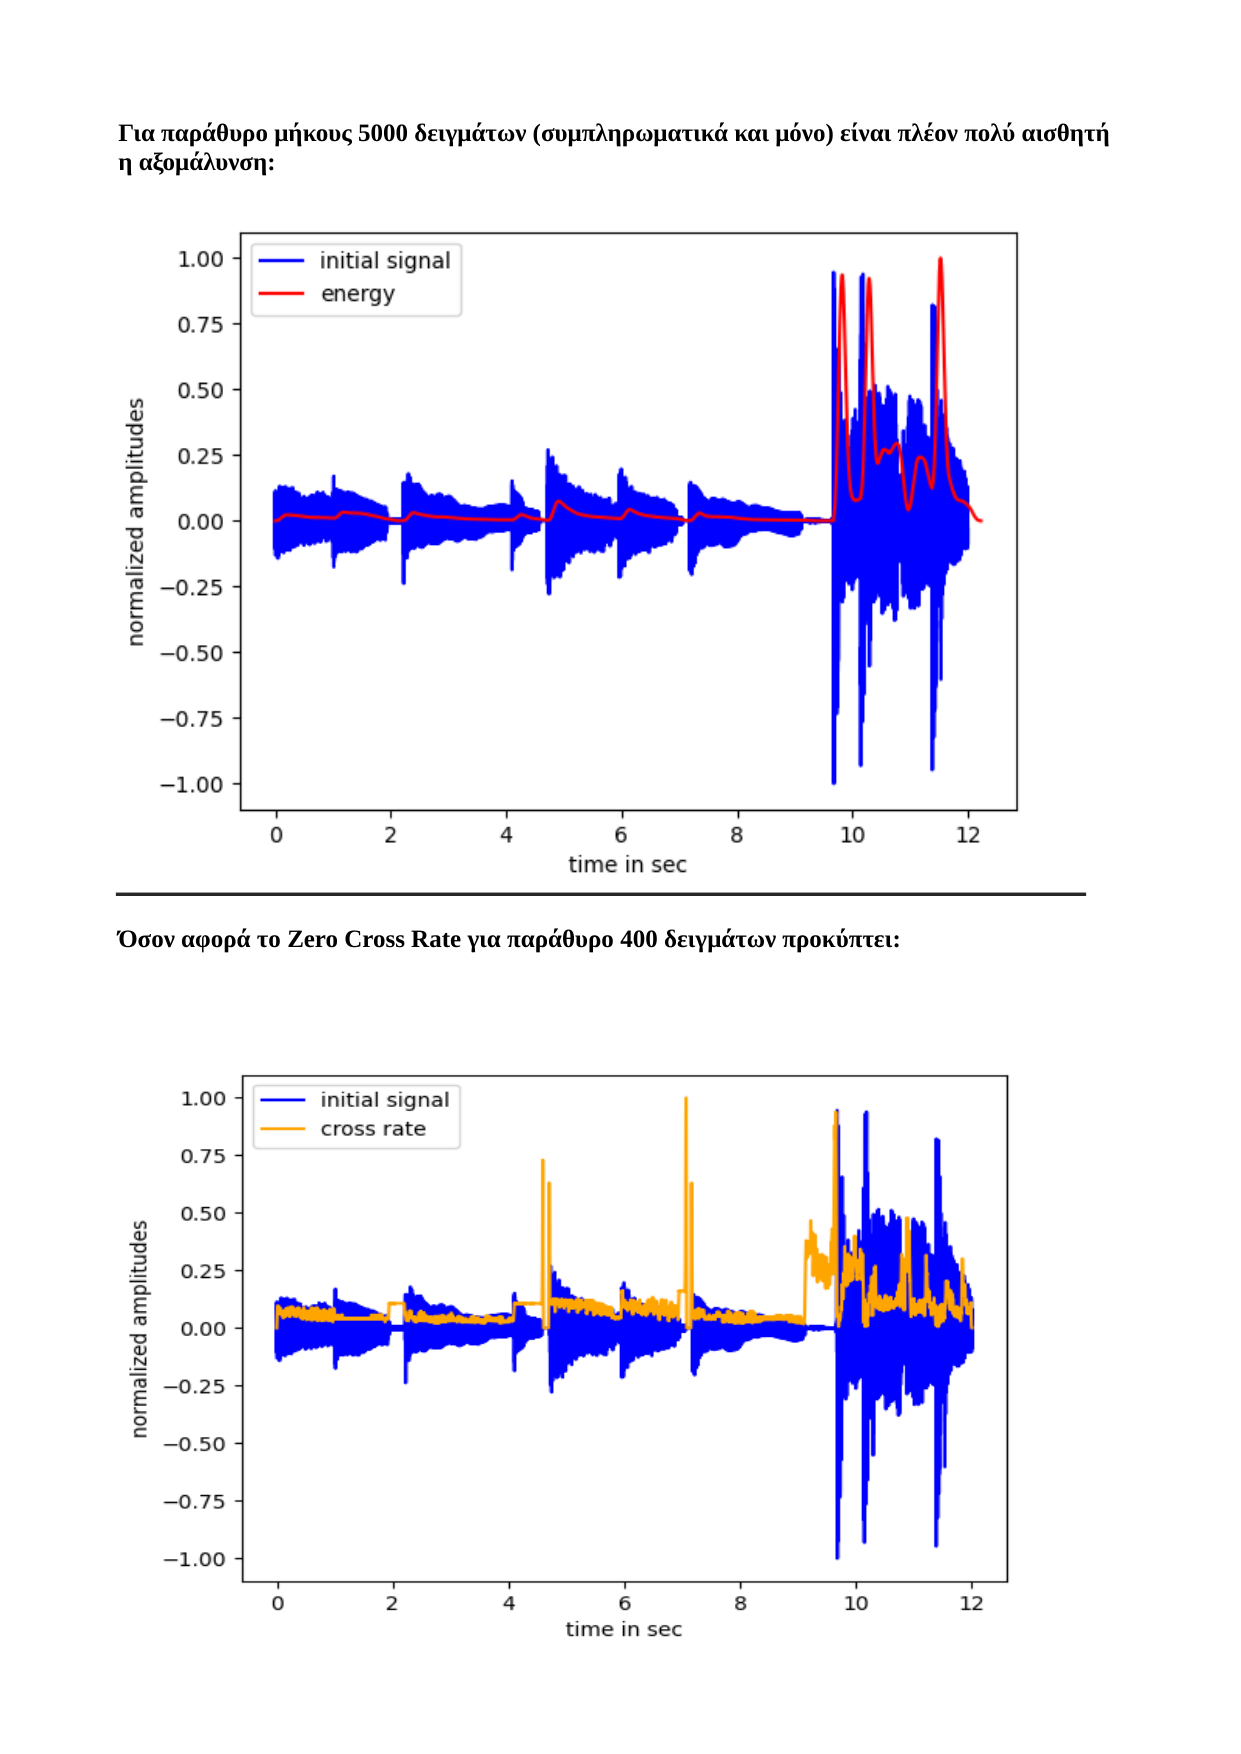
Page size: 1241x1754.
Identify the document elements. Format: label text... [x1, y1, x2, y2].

picture [115, 192, 1087, 896]
text Όσον αφορά το Zero Cross Rate για παράθυρο 400 δειγμάτων προκύπτει: [118, 924, 1122, 953]
picture [122, 1048, 1084, 1650]
text Για παράθυρο μήκους 5000 δειγμάτων (συμπληρωματικά και μόνο) είναι πλέον πολύ αισθητή η αξομάλυνση: [118, 118, 1122, 176]
